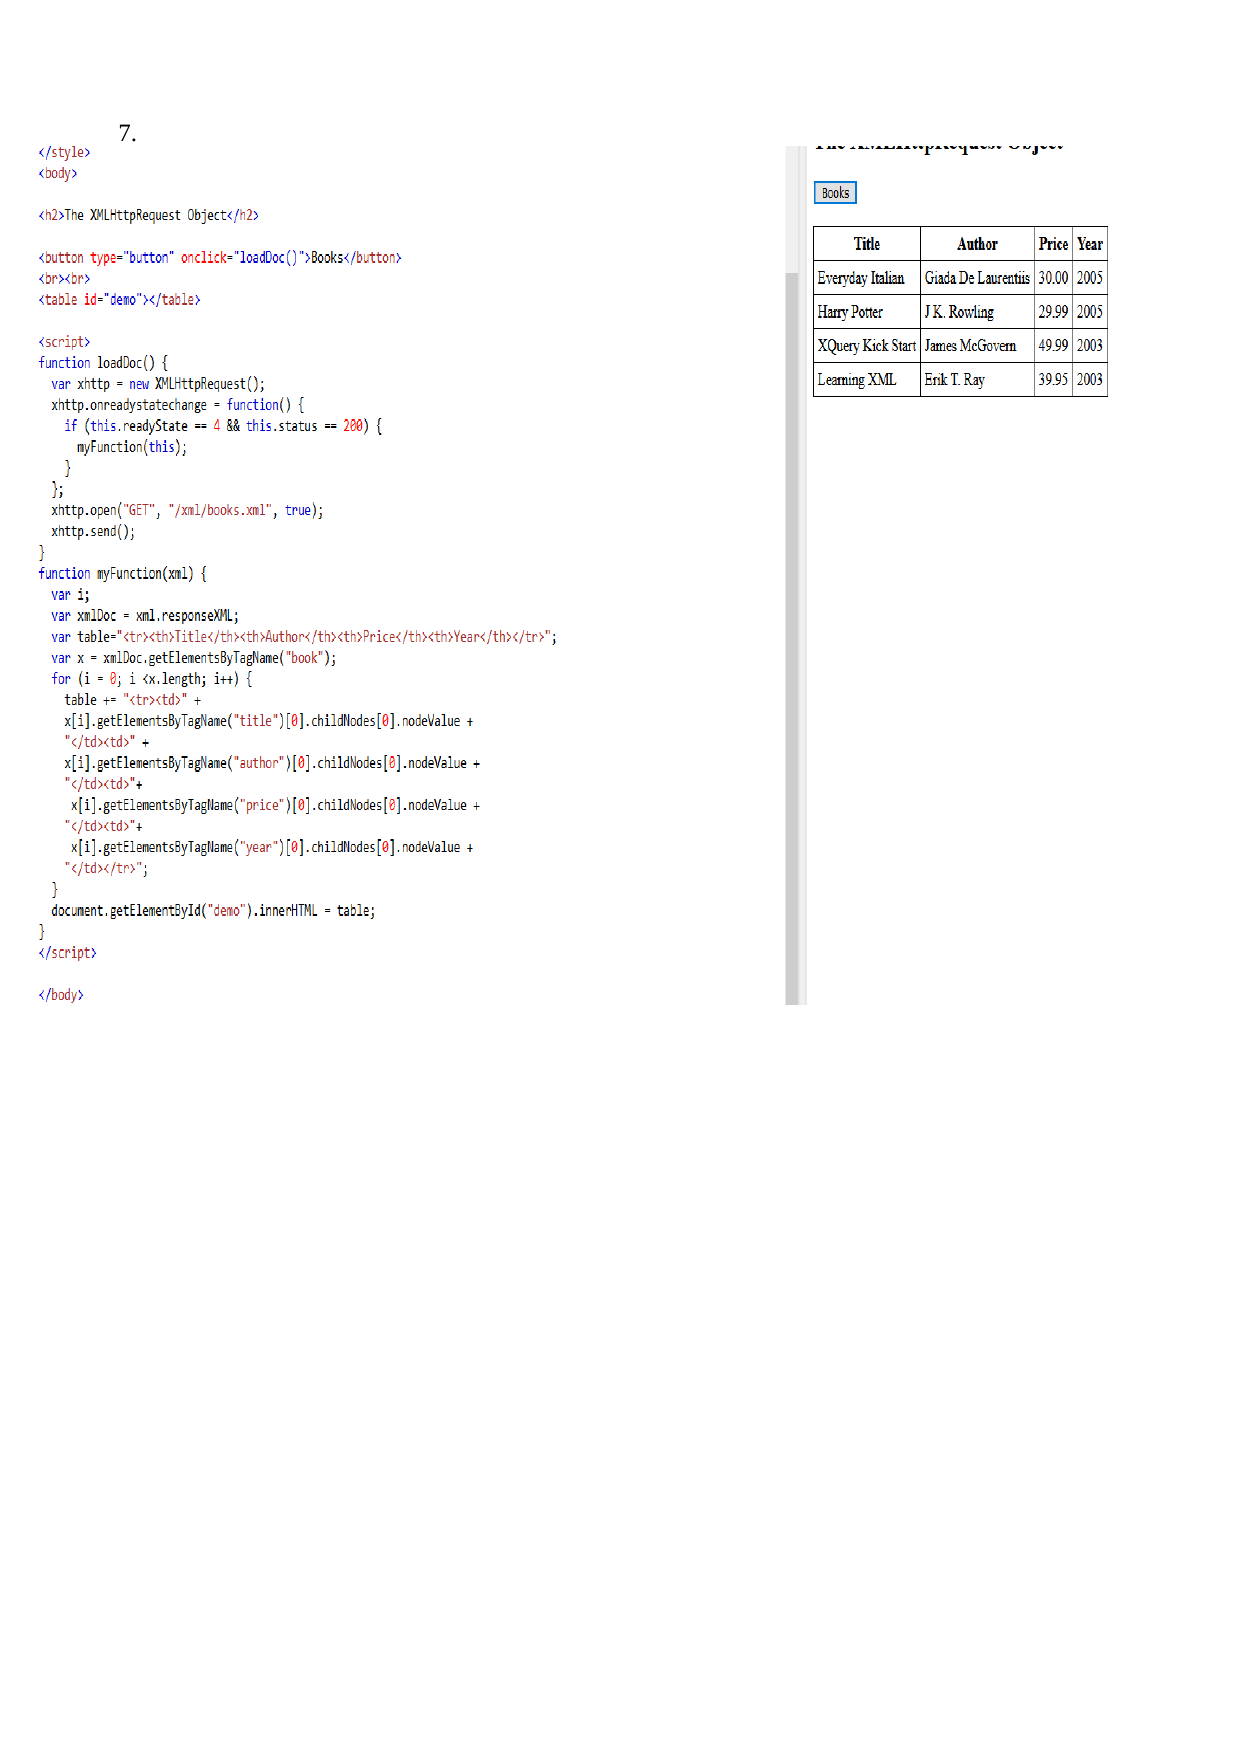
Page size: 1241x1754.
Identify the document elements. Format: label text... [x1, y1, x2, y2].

picture [34, 146, 1206, 1005]
text 7. [118, 118, 1122, 146]
